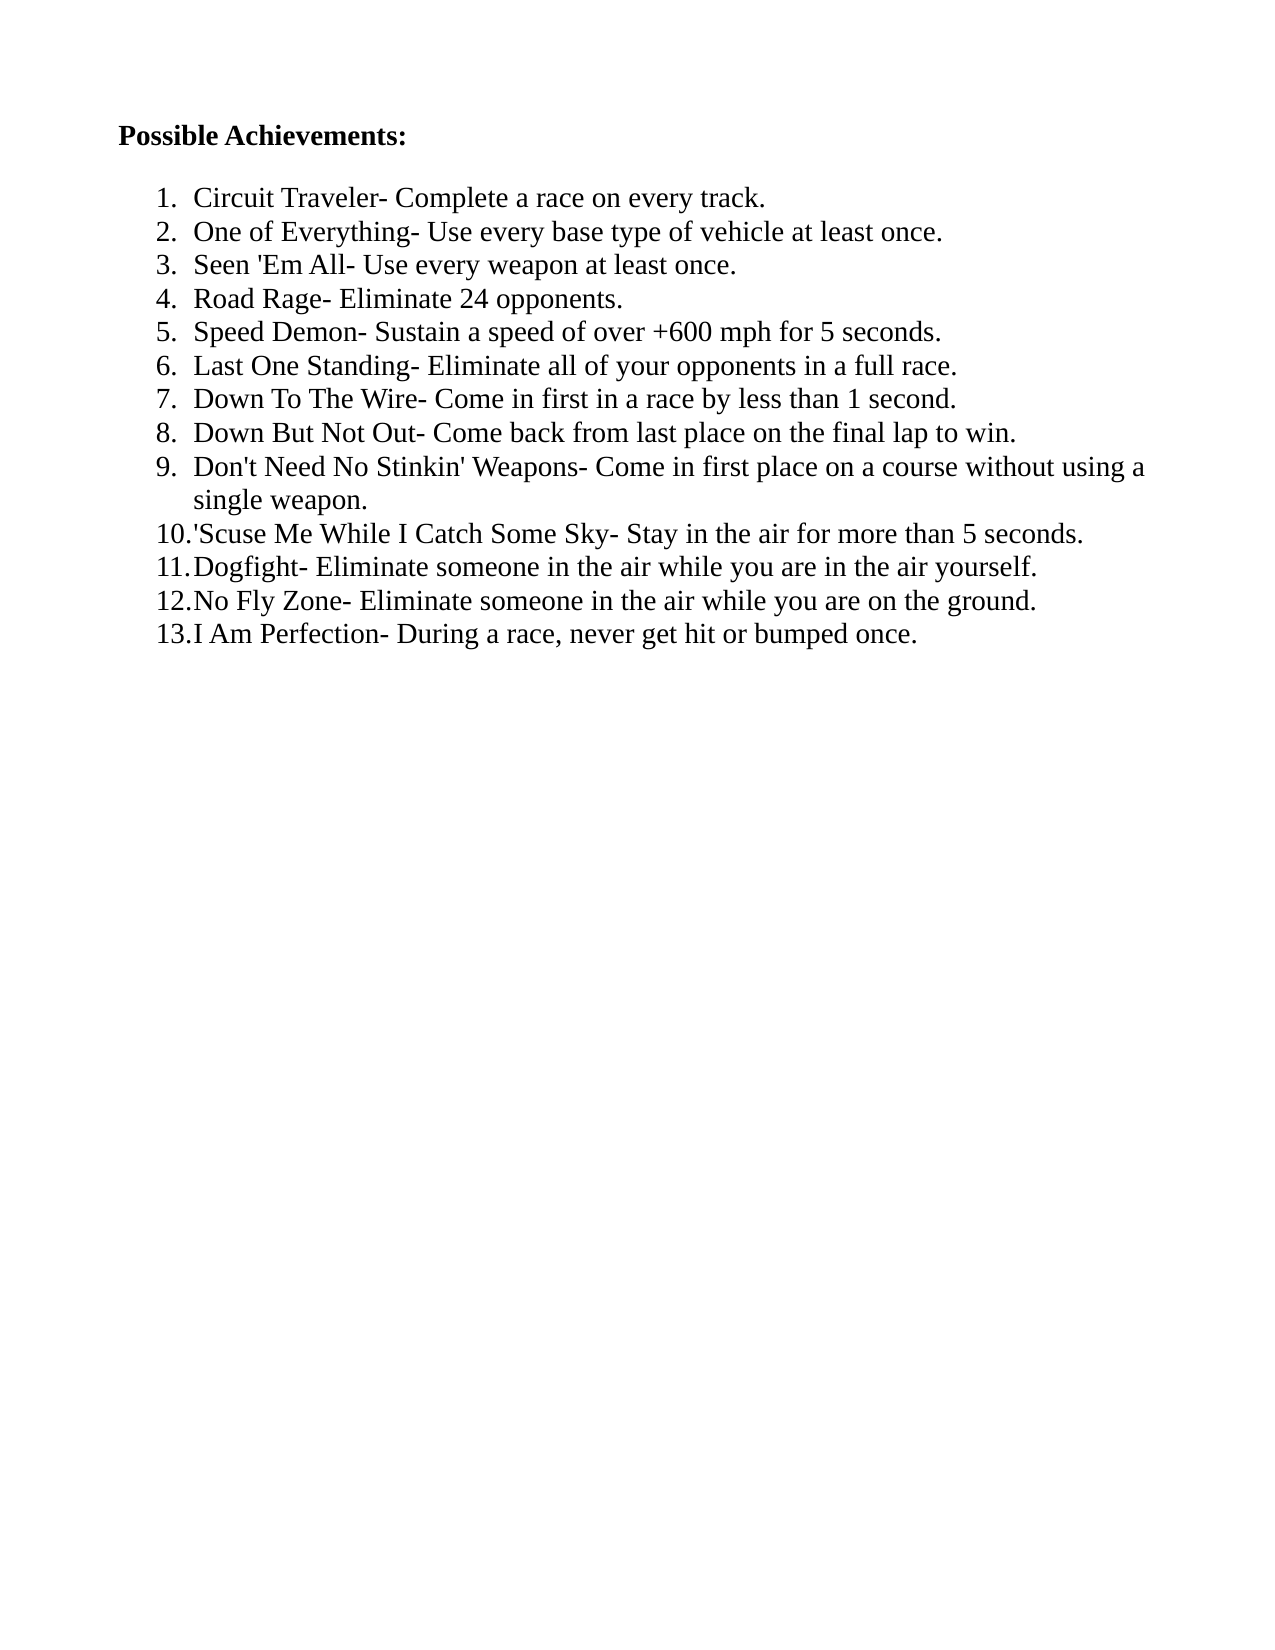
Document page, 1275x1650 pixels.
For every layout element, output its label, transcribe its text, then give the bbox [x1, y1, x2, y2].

list Down To The Wire- Come in first in a race by less than 1 second. [156, 382, 1157, 415]
list No Fly Zone- Eliminate someone in the air while you are on the ground. [156, 583, 1157, 616]
list Don't Need No Stinkin' Weapons- Come in first place on a course without using a single weapon. [156, 449, 1157, 516]
list Dogfight- Eliminate someone in the air while you are in the air yourself. [156, 549, 1157, 583]
list One of Everything- Use every base type of vehicle at least once. [156, 214, 1157, 247]
text Possible Achievements: [118, 118, 1157, 152]
list Seen 'Em All- Use every weapon at least once. [156, 247, 1157, 281]
list Last One Standing- Eliminate all of your opponents in a full race. [156, 348, 1157, 382]
list Speed Demon- Sustain a speed of over +600 mph for 5 seconds. [156, 314, 1157, 348]
list I Am Perfection- During a race, never get hit or bumped once. [156, 616, 1157, 650]
list 'Scuse Me While I Catch Some Sky- Stay in the air for more than 5 seconds. [156, 516, 1157, 549]
list Down But Not Out- Come back from last place on the final lap to win. [156, 415, 1157, 449]
list Road Rage- Eliminate 24 opponents. [156, 281, 1157, 314]
list Circuit Traveler- Complete a race on every track. [156, 180, 1157, 214]
